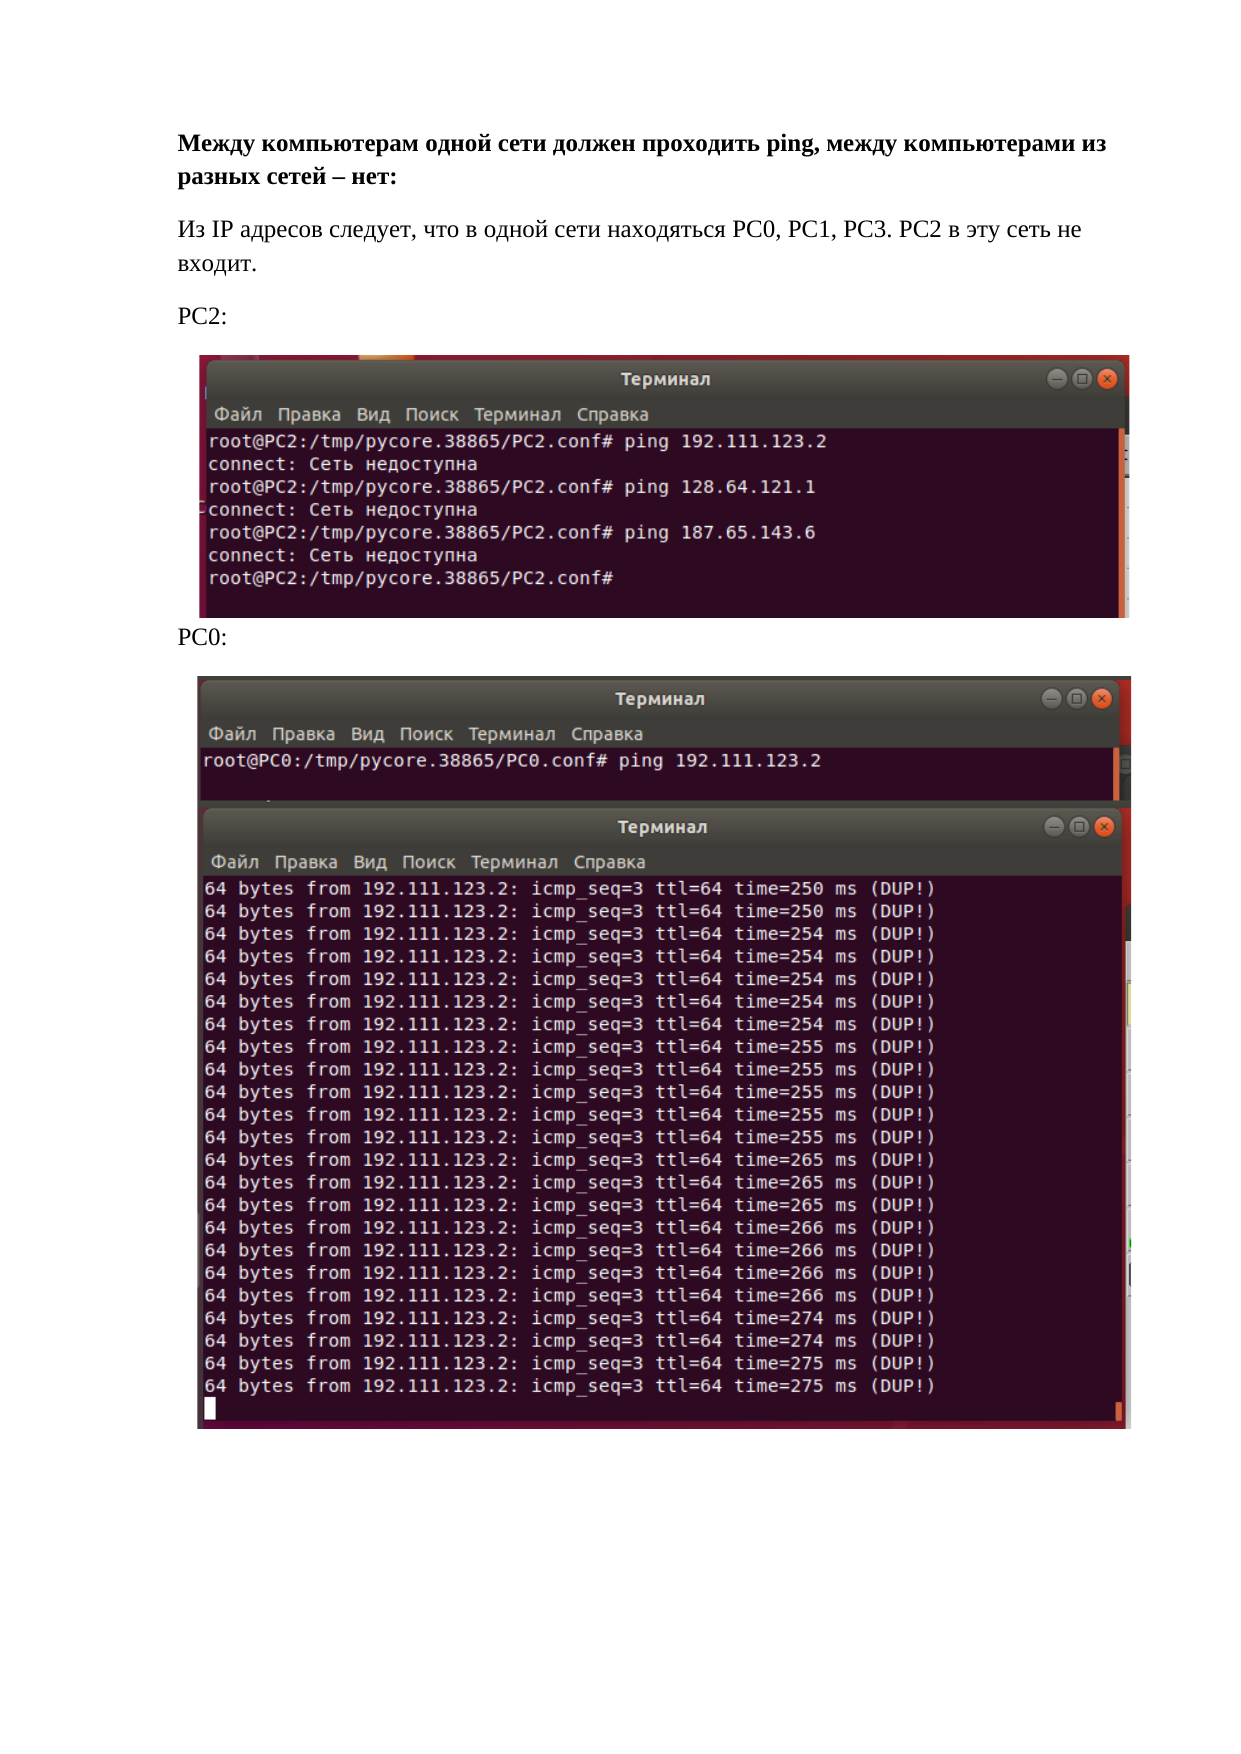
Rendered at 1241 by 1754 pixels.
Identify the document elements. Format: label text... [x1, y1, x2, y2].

text PC0: [177, 355, 1152, 651]
text PC2: [177, 301, 1152, 330]
text Между компьютерам одной сети должен проходить ping, между компьютерами из разных сетей – нет: [177, 128, 1152, 189]
text Из IP адресов следует, что в одной сети находяться PC0, PC1, PC3. PC2 в эту сеть не входит. [177, 214, 1152, 276]
